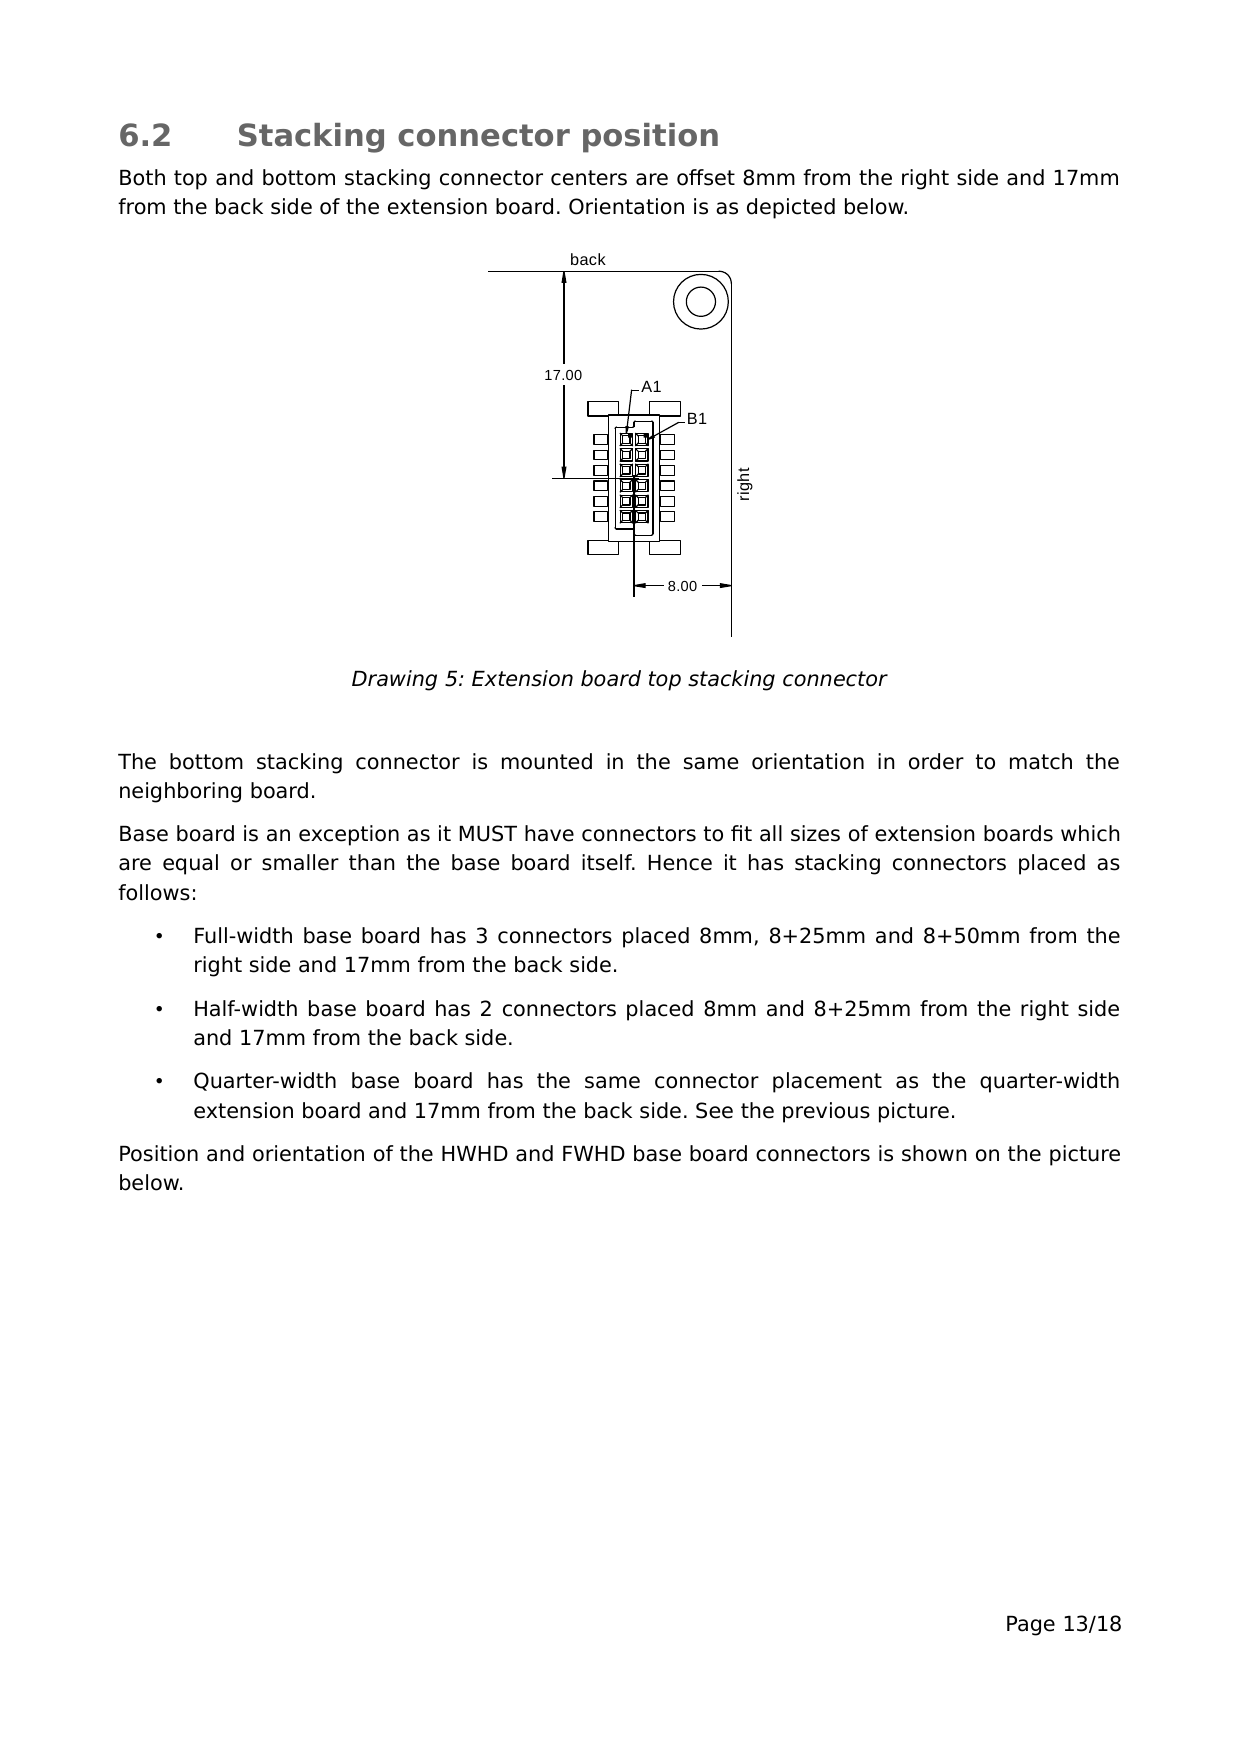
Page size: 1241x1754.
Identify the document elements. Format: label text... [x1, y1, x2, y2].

text Position and orientation of the HWHD and FWHD base board connectors is shown on the picture below. [118, 1142, 1122, 1196]
text Base board is an exception as it MUST have connectors to fit all sizes of extension boards which are equal or smaller than the base board itself. Hence it has stacking connectors placed as follows: [118, 822, 1122, 905]
text Drawing 5: Extension board top stacking connector [118, 667, 1122, 691]
subtitle Stacking connector position [118, 118, 1122, 154]
text Both top and bottom stacking connector centers are offset 8mm from the right side and 17mm from the back side of the extension board. Orientation is as depicted below. [118, 166, 1122, 219]
list Quarter-width base board has the same connector placement as the quarter-width extension board and 17mm from the back side. See the previous picture. [156, 1069, 1122, 1123]
text The bottom stacking connector is mounted in the same orientation in order to match the neighboring board. [118, 750, 1122, 803]
list Half-width base board has 2 connectors placed 8mm and 8+25mm from the right side and 17mm from the back side. [156, 997, 1122, 1050]
list Full-width base board has 3 connectors placed 8mm, 8+25mm and 8+50mm from the right side and 17mm from the back side. [156, 924, 1122, 977]
